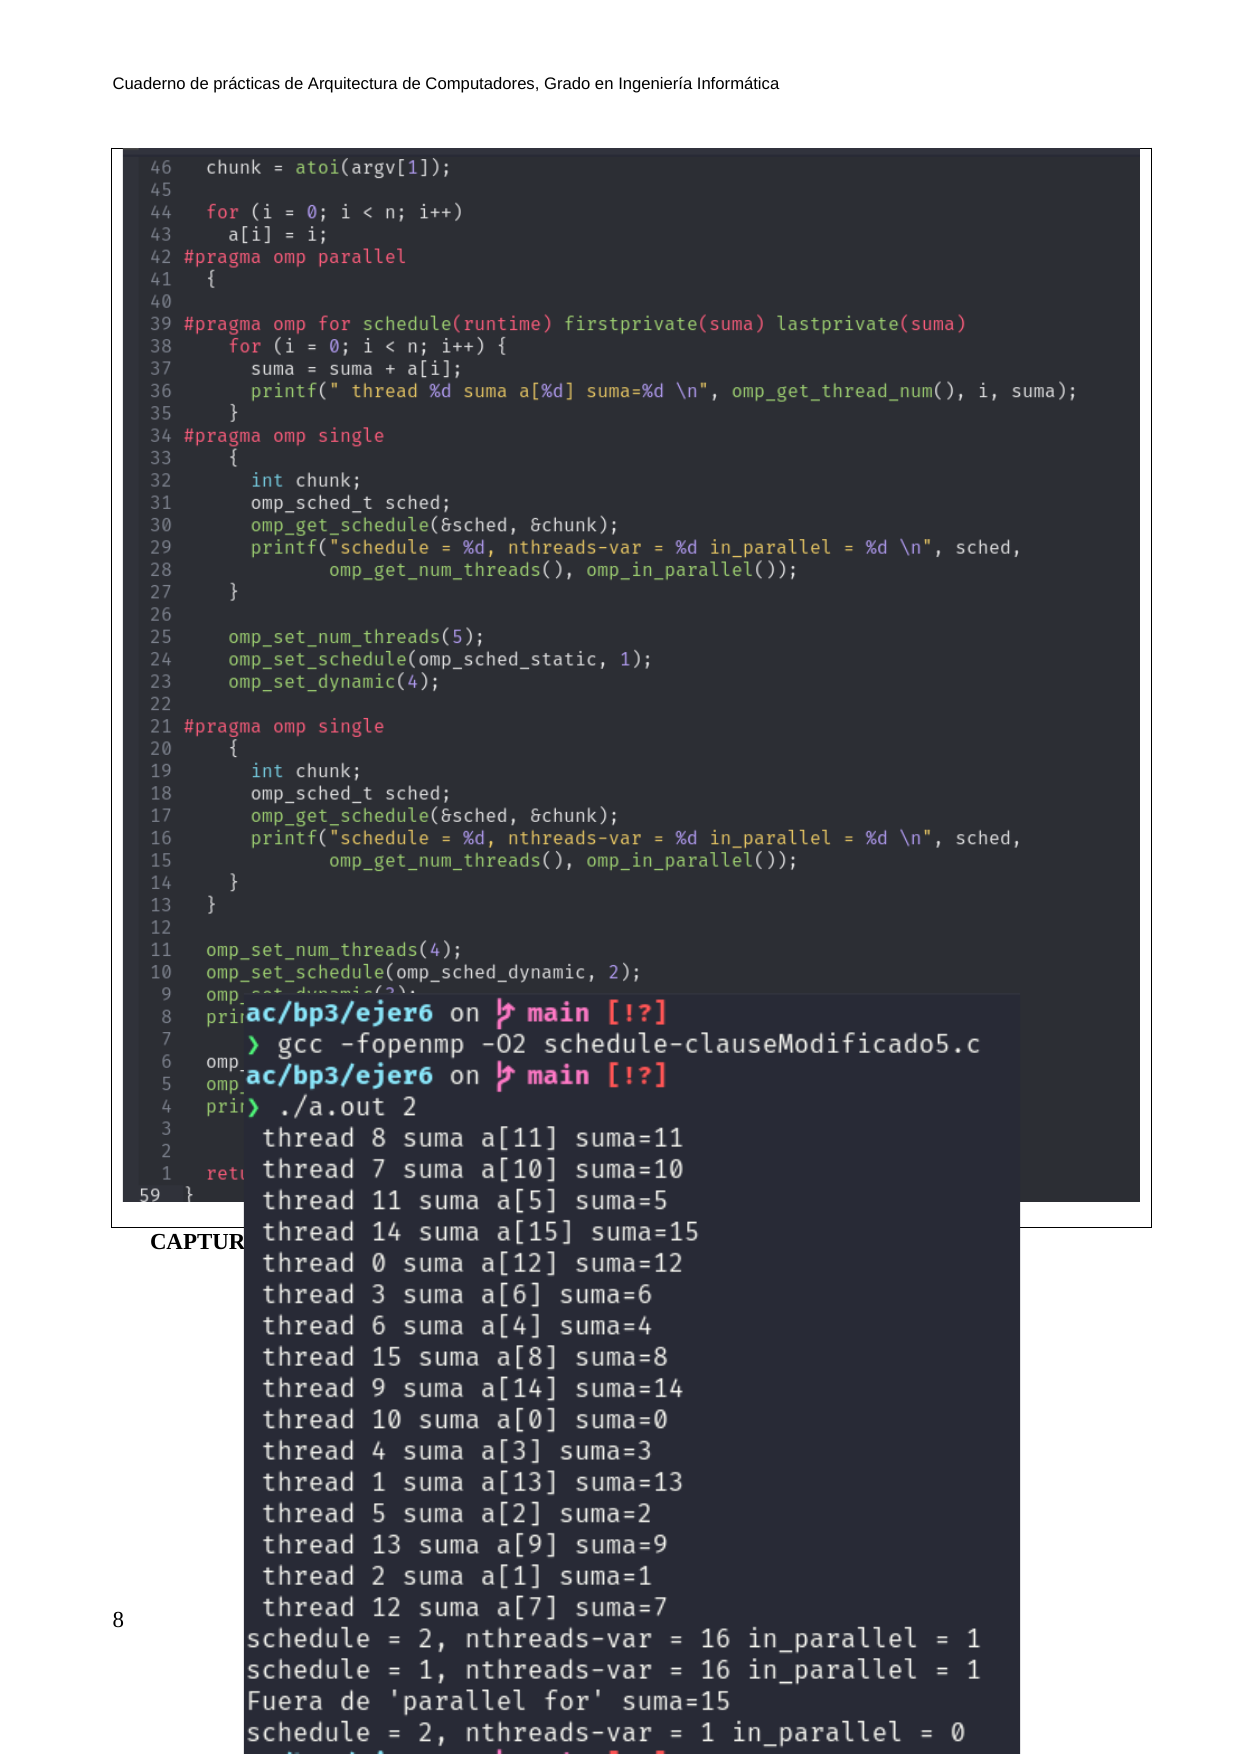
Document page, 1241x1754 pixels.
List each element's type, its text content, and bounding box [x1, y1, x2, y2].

table_header [1021, 149, 1151, 1227]
text CAPTURAS DE PANTALLA: [1021, 1228, 1152, 1254]
text CAPTURAS DE PANTALLA: [150, 1228, 243, 1254]
picture [122, 148, 1140, 1754]
table_header [112, 149, 243, 1227]
